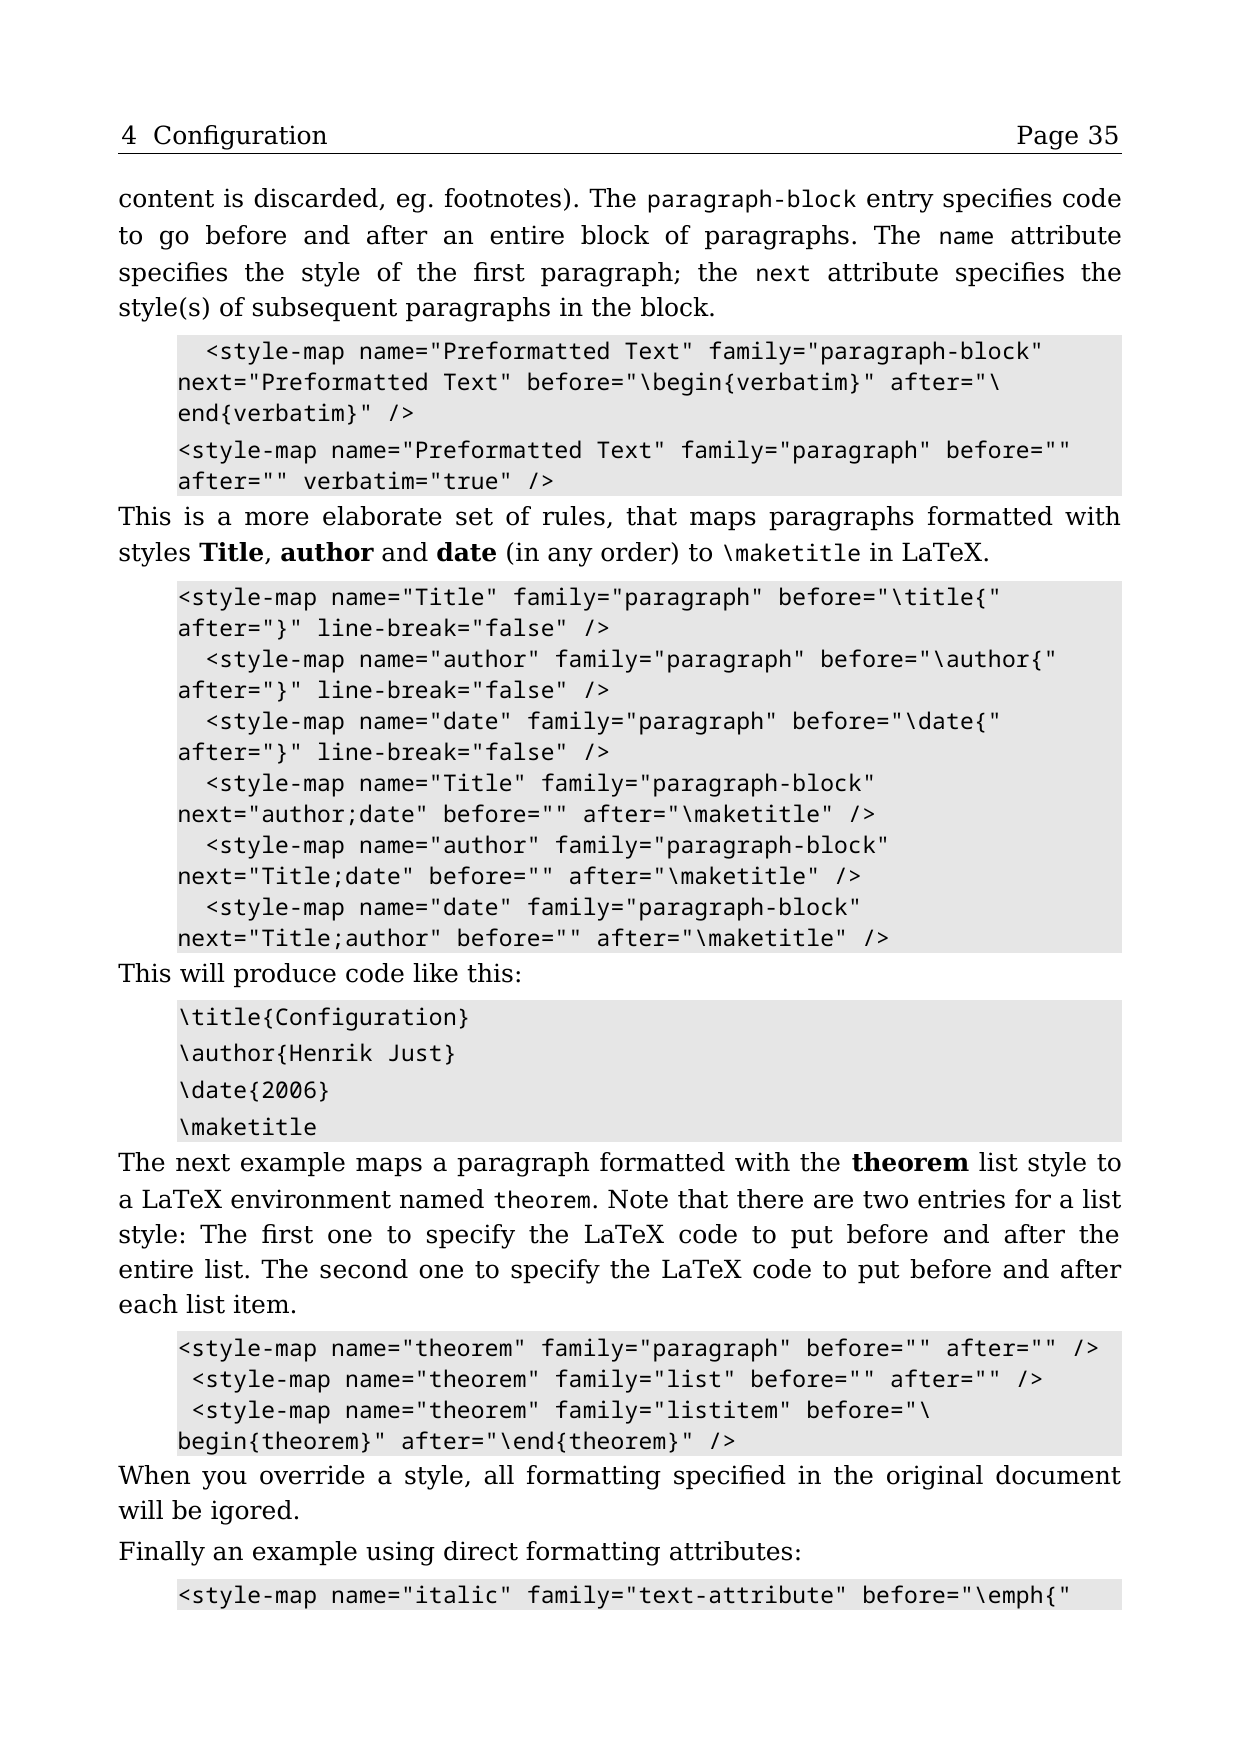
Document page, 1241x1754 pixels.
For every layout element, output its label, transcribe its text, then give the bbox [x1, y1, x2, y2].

text \maketitle [177, 1111, 1122, 1142]
text <style-map name="theorem" family="paragraph" before="" after="" /> <style-map name="theorem" family="list" before="" after="" /> <style-map name="theorem" family="listitem" before="\begin{theorem}" after="\end{theorem}" /> [177, 1331, 1122, 1456]
text <style-map name="italic" family="text-attribute" before="\emph{" [177, 1579, 1122, 1610]
text <style-map name="Preformatted Text" family="paragraph" before="" after="" verbatim="true" /> [177, 434, 1122, 496]
text <style-map name="Title" family="paragraph" before="\title{" after="}" line-break="false" /> <style-map name="author" family="paragraph" before="\author{" after="}" line-break="false" /> <style-map name="date" family="paragraph" before="\date{" after="}" line-break="false" /> <style-map name="Title" family="paragraph-block" next="author;date" before="" after="\maketitle" /> <style-map name="author" family="paragraph-block" next="Title;date" before="" after="\maketitle" /> <style-map name="date" family="paragraph-block" next="Title;author" before="" after="\maketitle" /> [177, 581, 1122, 953]
text This will produce code like this: [118, 959, 1122, 988]
text The next example maps a paragraph formatted with the theorem list style to a LaTeX environment named theorem. Note that there are two entries for a list style: The first one to specify the LaTeX code to put before and after the entire list. The second one to specify the LaTeX code to put before and after each list item. [118, 1148, 1122, 1319]
text <style-map name="Preformatted Text" family="paragraph-block" next="Preformatted Text" before="\begin{verbatim}" after="\end{verbatim}" /> [177, 335, 1122, 428]
text \title{Configuration} [177, 1000, 1122, 1031]
text content is discarded, eg. footnotes). The paragraph-block entry specifies code to go before and after an entire block of paragraphs. The name attribute specifies the style of the first paragraph; the next attribute specifies the style(s) of subsequent paragraphs in the block. [118, 182, 1122, 323]
text This is a more elaborate set of rules, that maps paragraphs formatted with styles Title, author and date (in any order) to \maketitle in LaTeX. [118, 502, 1122, 568]
text When you override a style, all formatting specified in the original document will be igored. [118, 1462, 1122, 1525]
text Finally an example using direct formatting attributes: [118, 1538, 1122, 1567]
text \author{Henrik Just} [177, 1037, 1122, 1068]
text \date{2006} [177, 1074, 1122, 1105]
